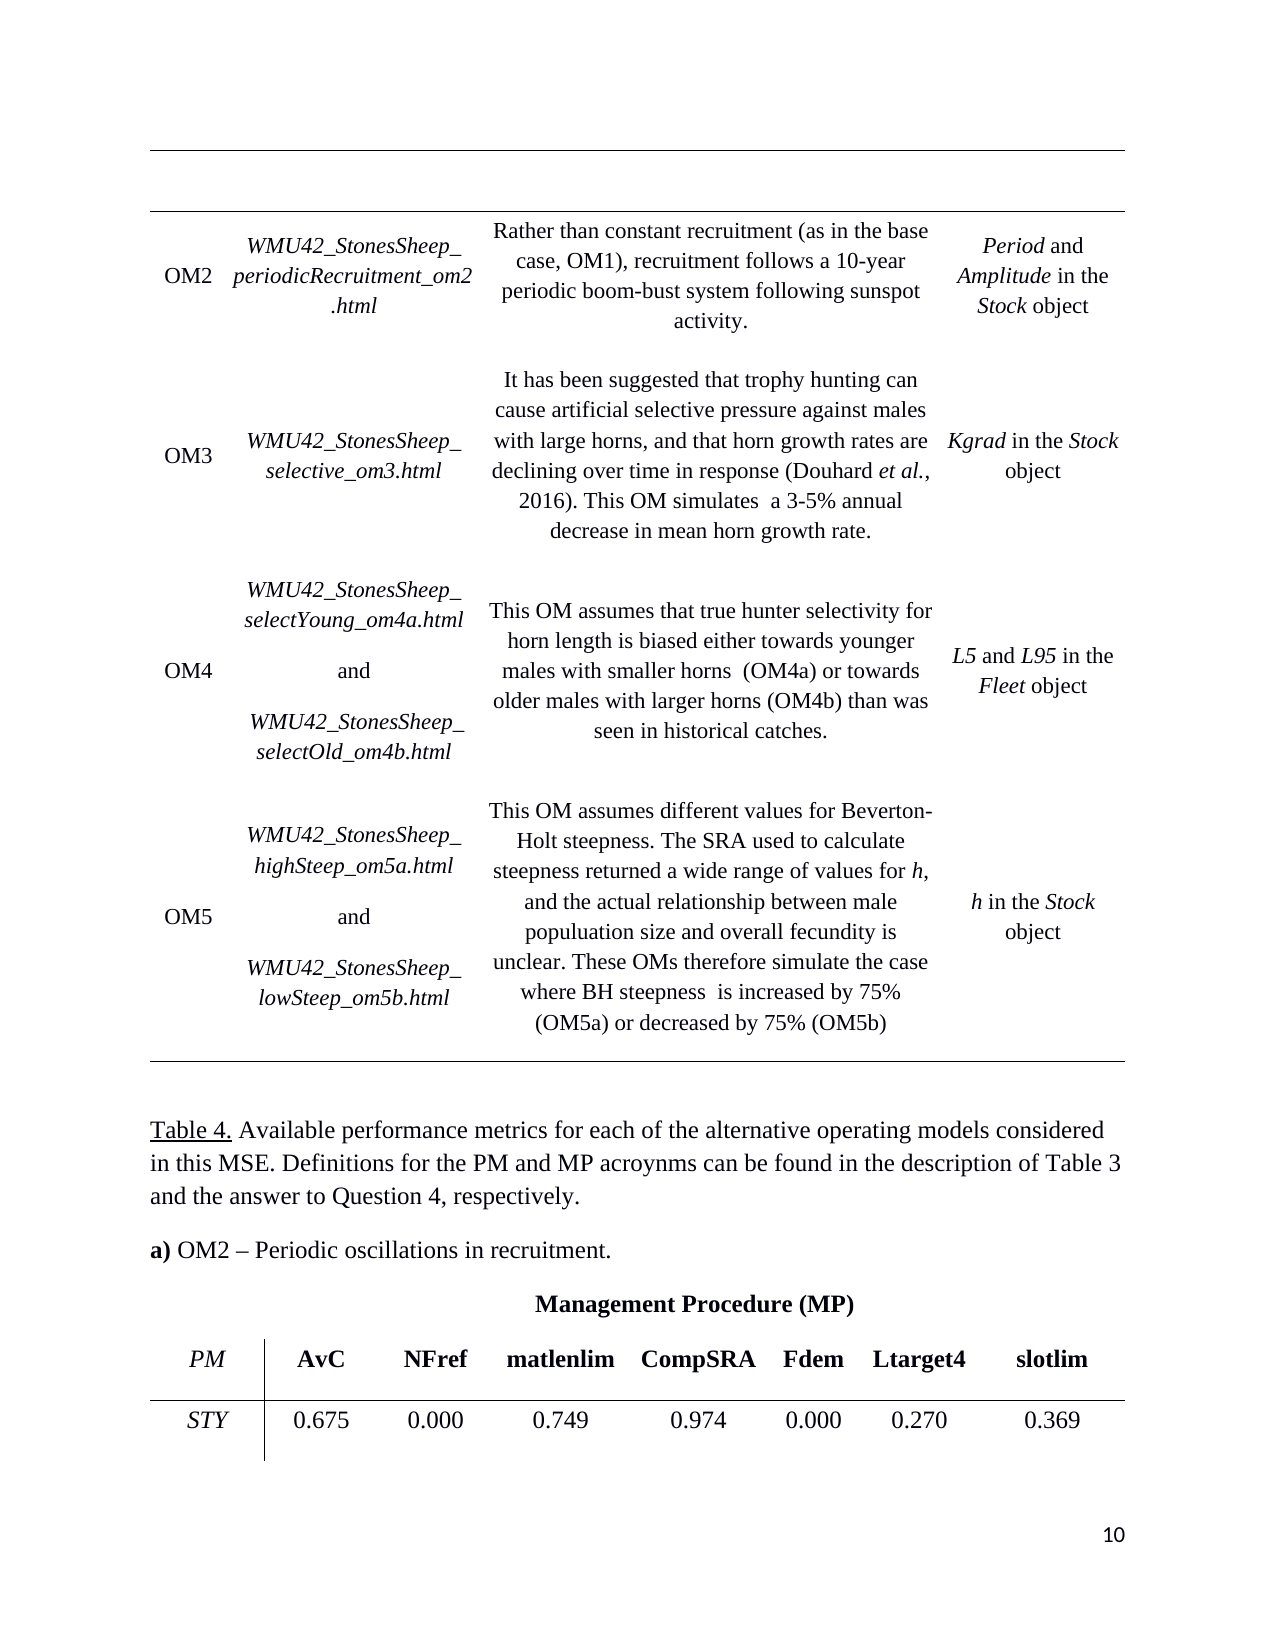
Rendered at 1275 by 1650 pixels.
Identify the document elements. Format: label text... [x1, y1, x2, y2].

text a) OM2 – Periodic oscillations in recruitment. [150, 1235, 1125, 1264]
table_cell WMU42_StonesSheep_ selective_om3.html [226, 361, 481, 570]
table_cell OM5 [150, 791, 226, 1061]
table_cell slotlim [979, 1339, 1125, 1400]
table_cell WMU42_StonesSheep_ highSteep_om5a.html and WMU42_StonesSheep_ lowSteep_om5b.html [226, 791, 481, 1061]
table_cell Fdem [768, 1339, 859, 1400]
table_cell Ltarget4 [859, 1339, 979, 1400]
table_cell matlenlim [493, 1339, 629, 1400]
table_cell 0.000 [378, 1401, 492, 1461]
table_cell STY [150, 1401, 264, 1461]
table_cell This OM assumes different values for Beverton-Holt steepness. The SRA used to calculate steepness returned a wide range of values for h, and the actual relationship between male populuation size and overall fecundity is unclear. These OMs therefore simulate the case where BH steepness is increased by 75% (OM5a) or decreased by 75% (OM5b) [481, 791, 941, 1061]
table_header Management Procedure (MP) [264, 1289, 1125, 1339]
table_cell OM2 [150, 212, 226, 361]
table_cell h in the Stock object [941, 791, 1125, 1061]
table_cell CompSRA [629, 1339, 768, 1400]
text Table 4. Available performance metrics for each of the alternative operating models considered in this MSE. Definitions for the PM and MP acroynms can be found in the description of Table 3 and the answer to Question 4, respectively. [150, 1115, 1125, 1210]
table_cell AvC [265, 1339, 378, 1400]
table_cell PM [150, 1339, 264, 1400]
table_cell Rather than constant recruitment (as in the base case, OM1), recruitment follows a 10-year periodic boom-bust system following sunspot activity. [481, 212, 941, 361]
table_cell 0.749 [493, 1401, 629, 1461]
table_header [150, 151, 226, 211]
table_cell Kgrad in the Stock object [941, 361, 1125, 570]
table_cell This OM assumes that true hunter selectivity for horn length is biased either towards younger males with smaller horns (OM4a) or towards older males with larger horns (OM4b) than was seen in historical catches. [481, 570, 941, 791]
table_cell OM3 [150, 361, 226, 570]
table_cell OM4 [150, 570, 226, 791]
table_header [226, 151, 481, 211]
table_cell It has been suggested that trophy hunting can cause artificial selective pressure against males with large horns, and that horn growth rates are declining over time in response (Douhard et al., 2016)⁠. This OM simulates a 3-5% annual decrease in mean horn growth rate. [481, 361, 941, 570]
table_cell 0.270 [859, 1401, 979, 1461]
table_header [481, 151, 941, 211]
table_cell WMU42_StonesSheep_ selectYoung_om4a.html and WMU42_StonesSheep_ selectOld_om4b.html [226, 570, 481, 791]
table_cell WMU42_StonesSheep_ periodicRecruitment_om2.html [226, 212, 481, 361]
table_cell NFref [378, 1339, 492, 1400]
table_cell 0.000 [768, 1401, 859, 1461]
table_cell 0.675 [265, 1401, 378, 1461]
table_header [150, 1289, 264, 1339]
table_header [941, 151, 1125, 211]
table_cell Period and Amplitude in the Stock object [941, 212, 1125, 361]
table_cell L5 and L95 in the Fleet object [941, 570, 1125, 791]
table_cell 0.369 [979, 1401, 1125, 1461]
table_cell 0.974 [629, 1401, 768, 1461]
